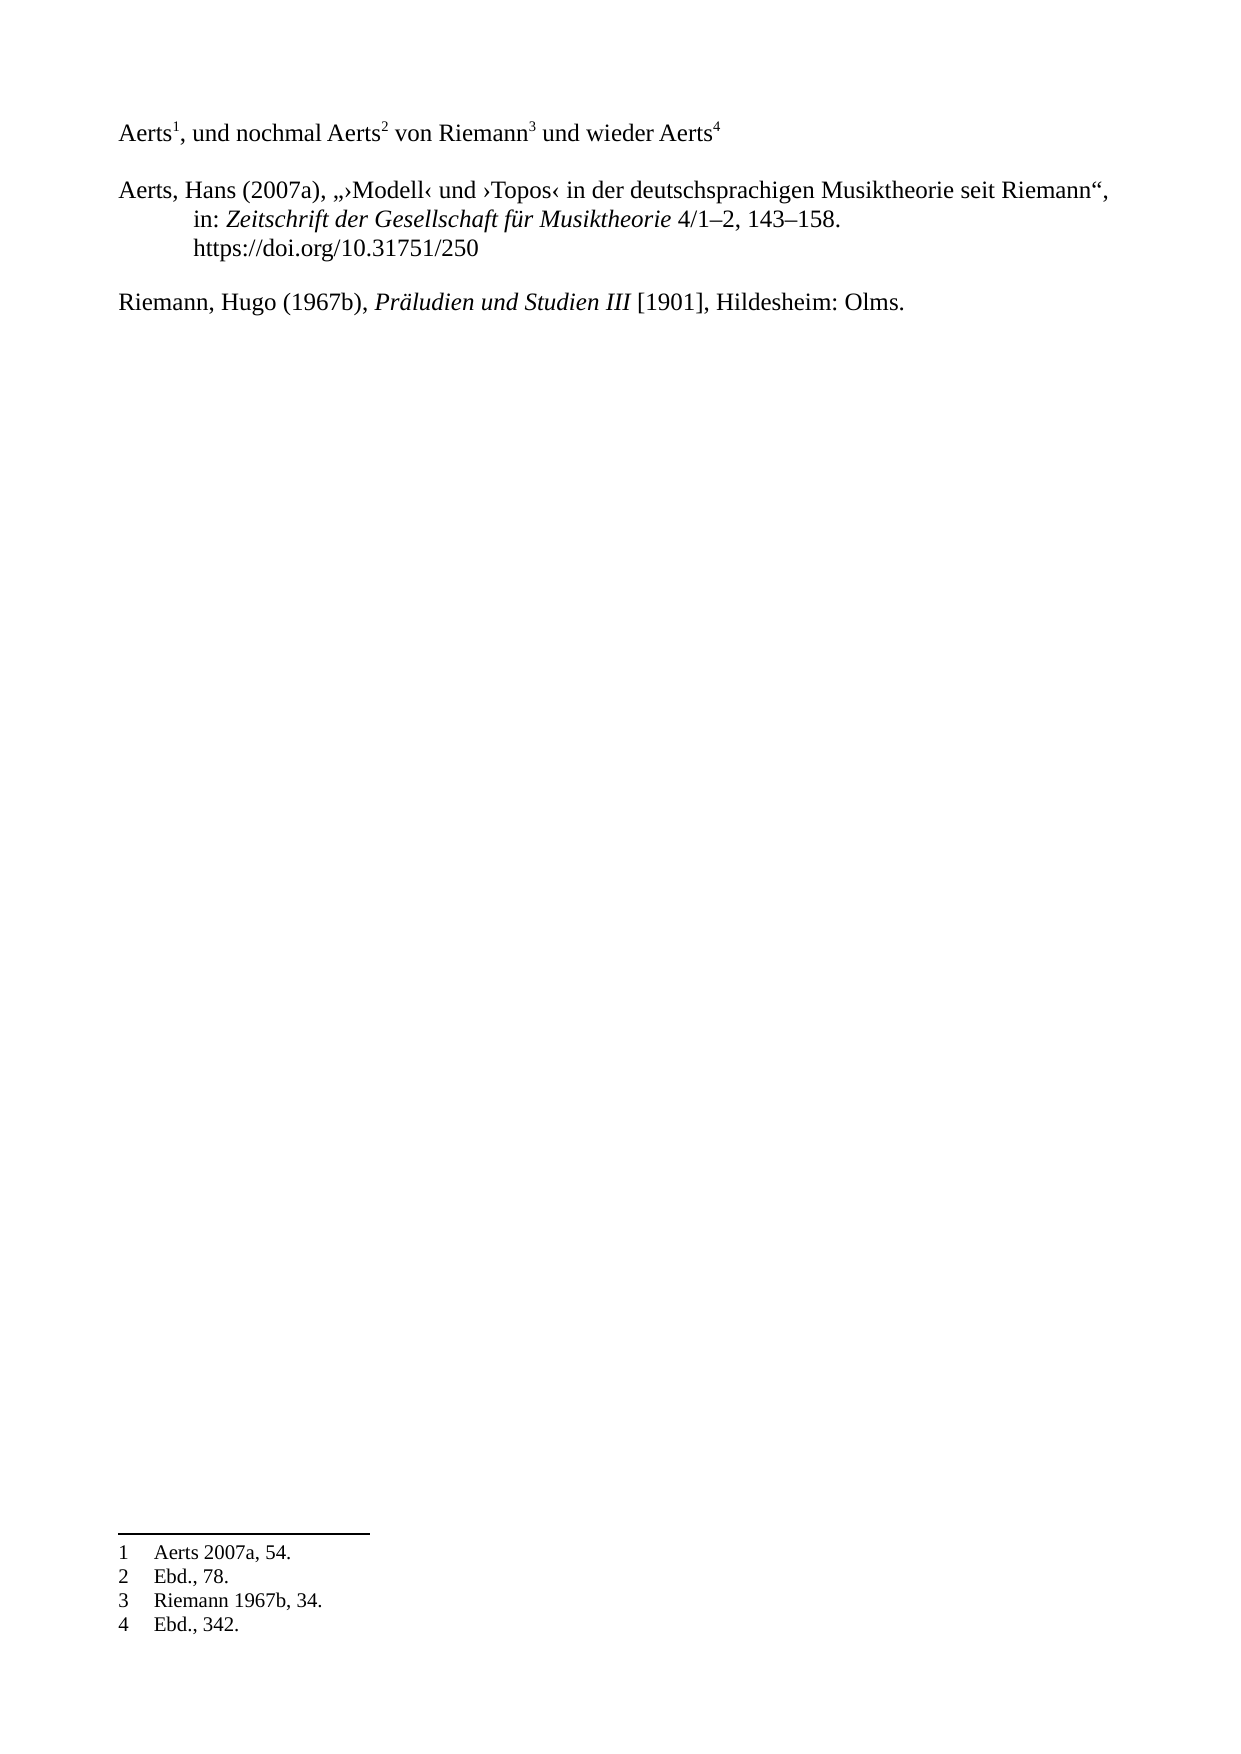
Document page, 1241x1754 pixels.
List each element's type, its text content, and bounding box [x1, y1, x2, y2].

text Aerts, Hans (2007a), „›Modell‹ und ›Topos‹ in der deutschsprachigen Musiktheorie seit Riemann“, in: Zeitschrift der Gesellschaft für Musiktheorie 4/1–2, 143–158. https://doi.org/10.31751/250 [118, 176, 1122, 262]
text Riemann 1967b, 34. [118, 1588, 1122, 1612]
text Ebd., 342. [118, 1612, 1122, 1636]
text Aerts, und nochmal Aerts von Riemann und wieder Aerts [118, 118, 1122, 147]
text Ebd., 78. [118, 1564, 1122, 1588]
text Aerts 2007a, 54. [118, 1539, 1122, 1564]
text Riemann, Hugo (1967b), Präludien und Studien III [1901], Hildesheim: Olms. [118, 287, 1122, 316]
